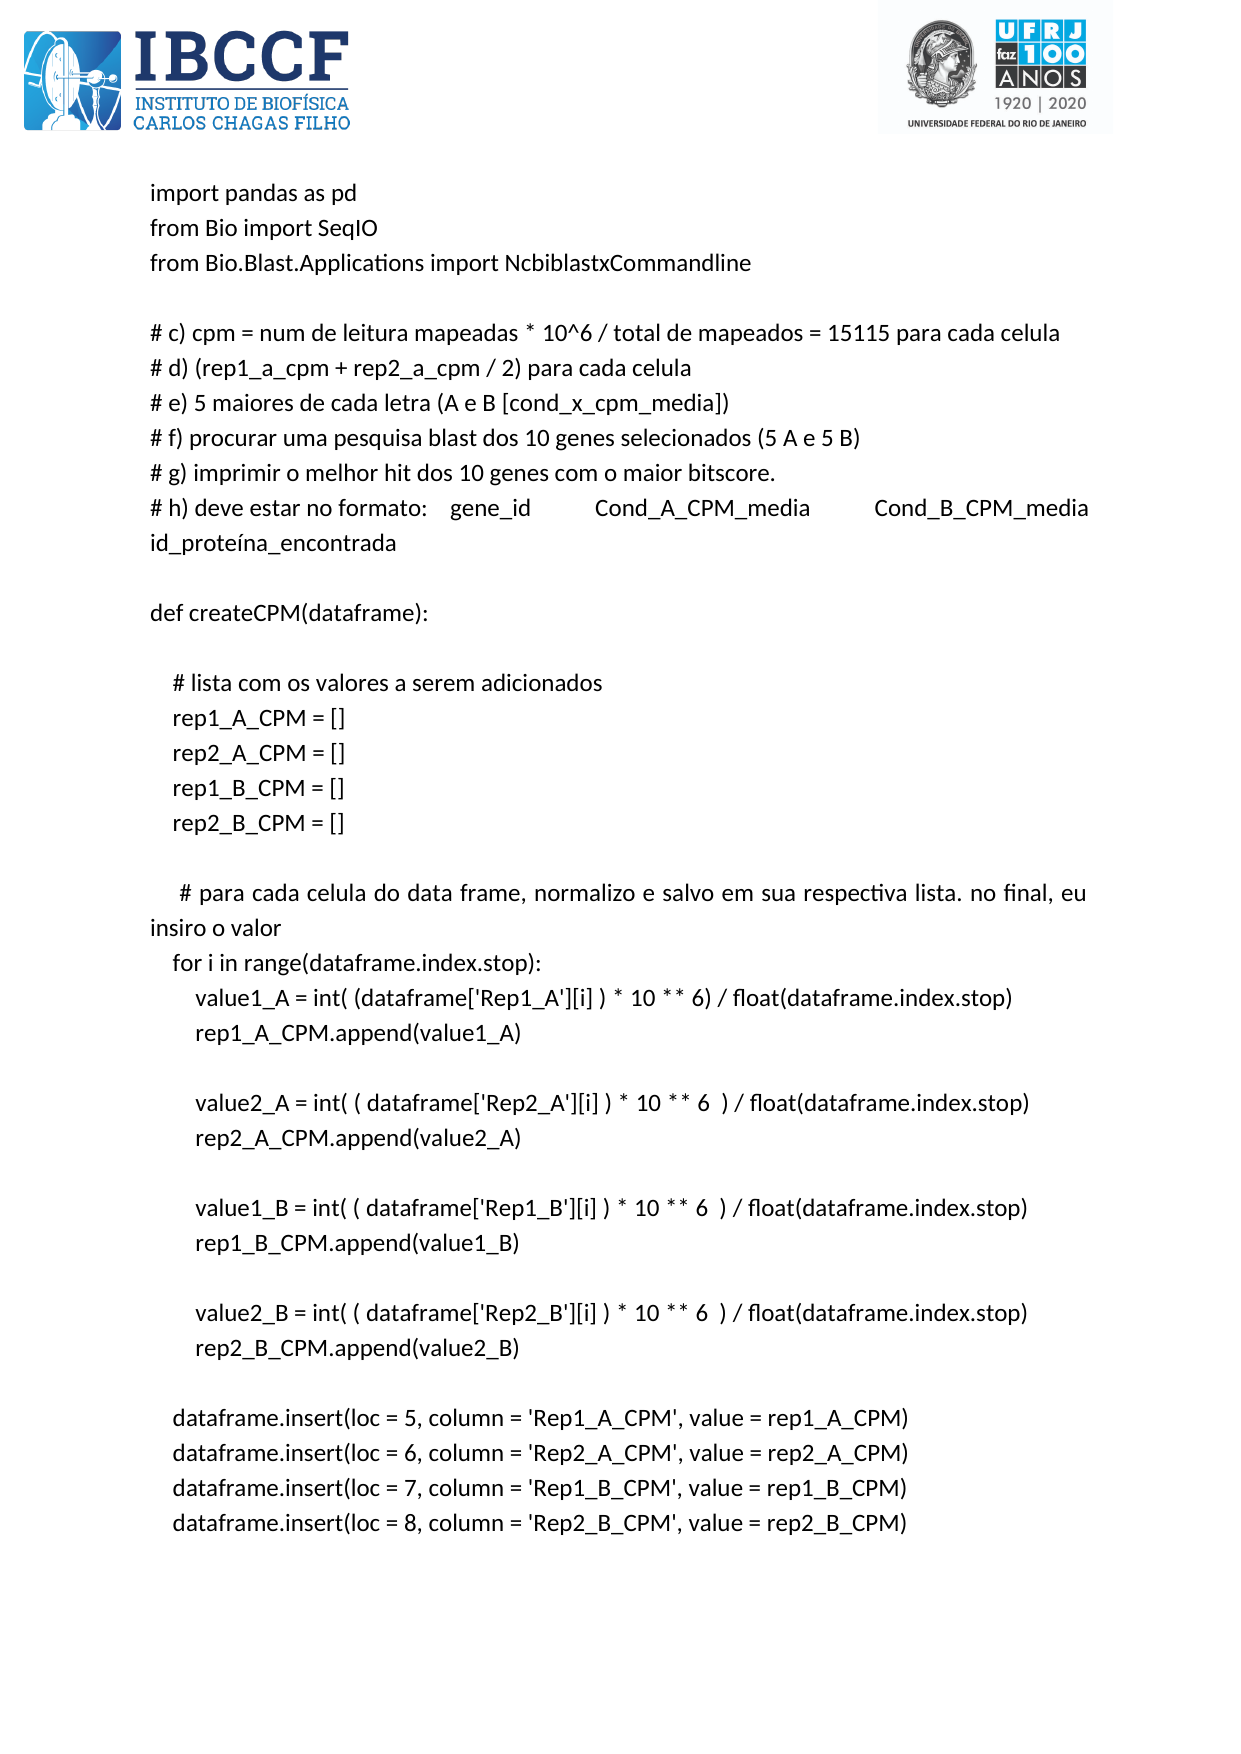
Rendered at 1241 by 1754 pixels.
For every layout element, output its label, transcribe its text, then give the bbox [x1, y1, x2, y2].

text rep2_B_CPM.append(value2_B) [150, 1332, 1090, 1363]
text rep1_A_CPM = [] [150, 702, 1090, 733]
text value2_B = int( ( dataframe['Rep2_B'][i] ) * 10 ** 6 ) / float(dataframe.index.stop) [150, 1297, 1090, 1328]
text dataframe.insert(loc = 8, column = 'Rep2_B_CPM', value = rep2_B_CPM) [150, 1507, 1090, 1538]
picture [17, 27, 356, 134]
text rep2_B_CPM = [] [150, 807, 1090, 838]
picture [877, 0, 1114, 134]
text value1_B = int( ( dataframe['Rep1_B'][i] ) * 10 ** 6 ) / float(dataframe.index.stop) [150, 1192, 1090, 1223]
text # para cada celula do data frame, normalizo e salvo em sua respectiva lista. no final, eu insiro o valor [150, 877, 1090, 943]
text import pandas as pd [150, 177, 1090, 208]
text # h) deve estar no formato: gene_id Cond_A_CPM_media Cond_B_CPM_media id_proteína_encontrada [150, 492, 1090, 558]
text # c) cpm = num de leitura mapeadas * 10^6 / total de mapeados = 15115 para cada celula [150, 317, 1090, 348]
text dataframe.insert(loc = 6, column = 'Rep2_A_CPM', value = rep2_A_CPM) [150, 1437, 1090, 1468]
text rep1_A_CPM.append(value1_A) [150, 1017, 1090, 1048]
text # e) 5 maiores de cada letra (A e B [cond_x_cpm_media]) [150, 387, 1090, 418]
text rep1_B_CPM.append(value1_B) [150, 1227, 1090, 1258]
text dataframe.insert(loc = 7, column = 'Rep1_B_CPM', value = rep1_B_CPM) [150, 1472, 1090, 1503]
text for i in range(dataframe.index.stop): [150, 947, 1090, 978]
text value1_A = int( (dataframe['Rep1_A'][i] ) * 10 ** 6) / float(dataframe.index.stop) [150, 982, 1090, 1013]
text rep2_A_CPM = [] [150, 737, 1090, 768]
text # g) imprimir o melhor hit dos 10 genes com o maior bitscore. [150, 457, 1090, 488]
text # lista com os valores a serem adicionados [150, 667, 1090, 698]
text def createCPM(dataframe): [150, 597, 1090, 628]
text rep2_A_CPM.append(value2_A) [150, 1122, 1090, 1153]
text from Bio.Blast.Applications import NcbiblastxCommandline [150, 247, 1090, 278]
text value2_A = int( ( dataframe['Rep2_A'][i] ) * 10 ** 6 ) / float(dataframe.index.stop) [150, 1087, 1090, 1118]
text # d) (rep1_a_cpm + rep2_a_cpm / 2) para cada celula [150, 352, 1090, 383]
text rep1_B_CPM = [] [150, 772, 1090, 803]
text from Bio import SeqIO [150, 212, 1090, 243]
text # f) procurar uma pesquisa blast dos 10 genes selecionados (5 A e 5 B) [150, 422, 1090, 453]
text dataframe.insert(loc = 5, column = 'Rep1_A_CPM', value = rep1_A_CPM) [150, 1402, 1090, 1433]
